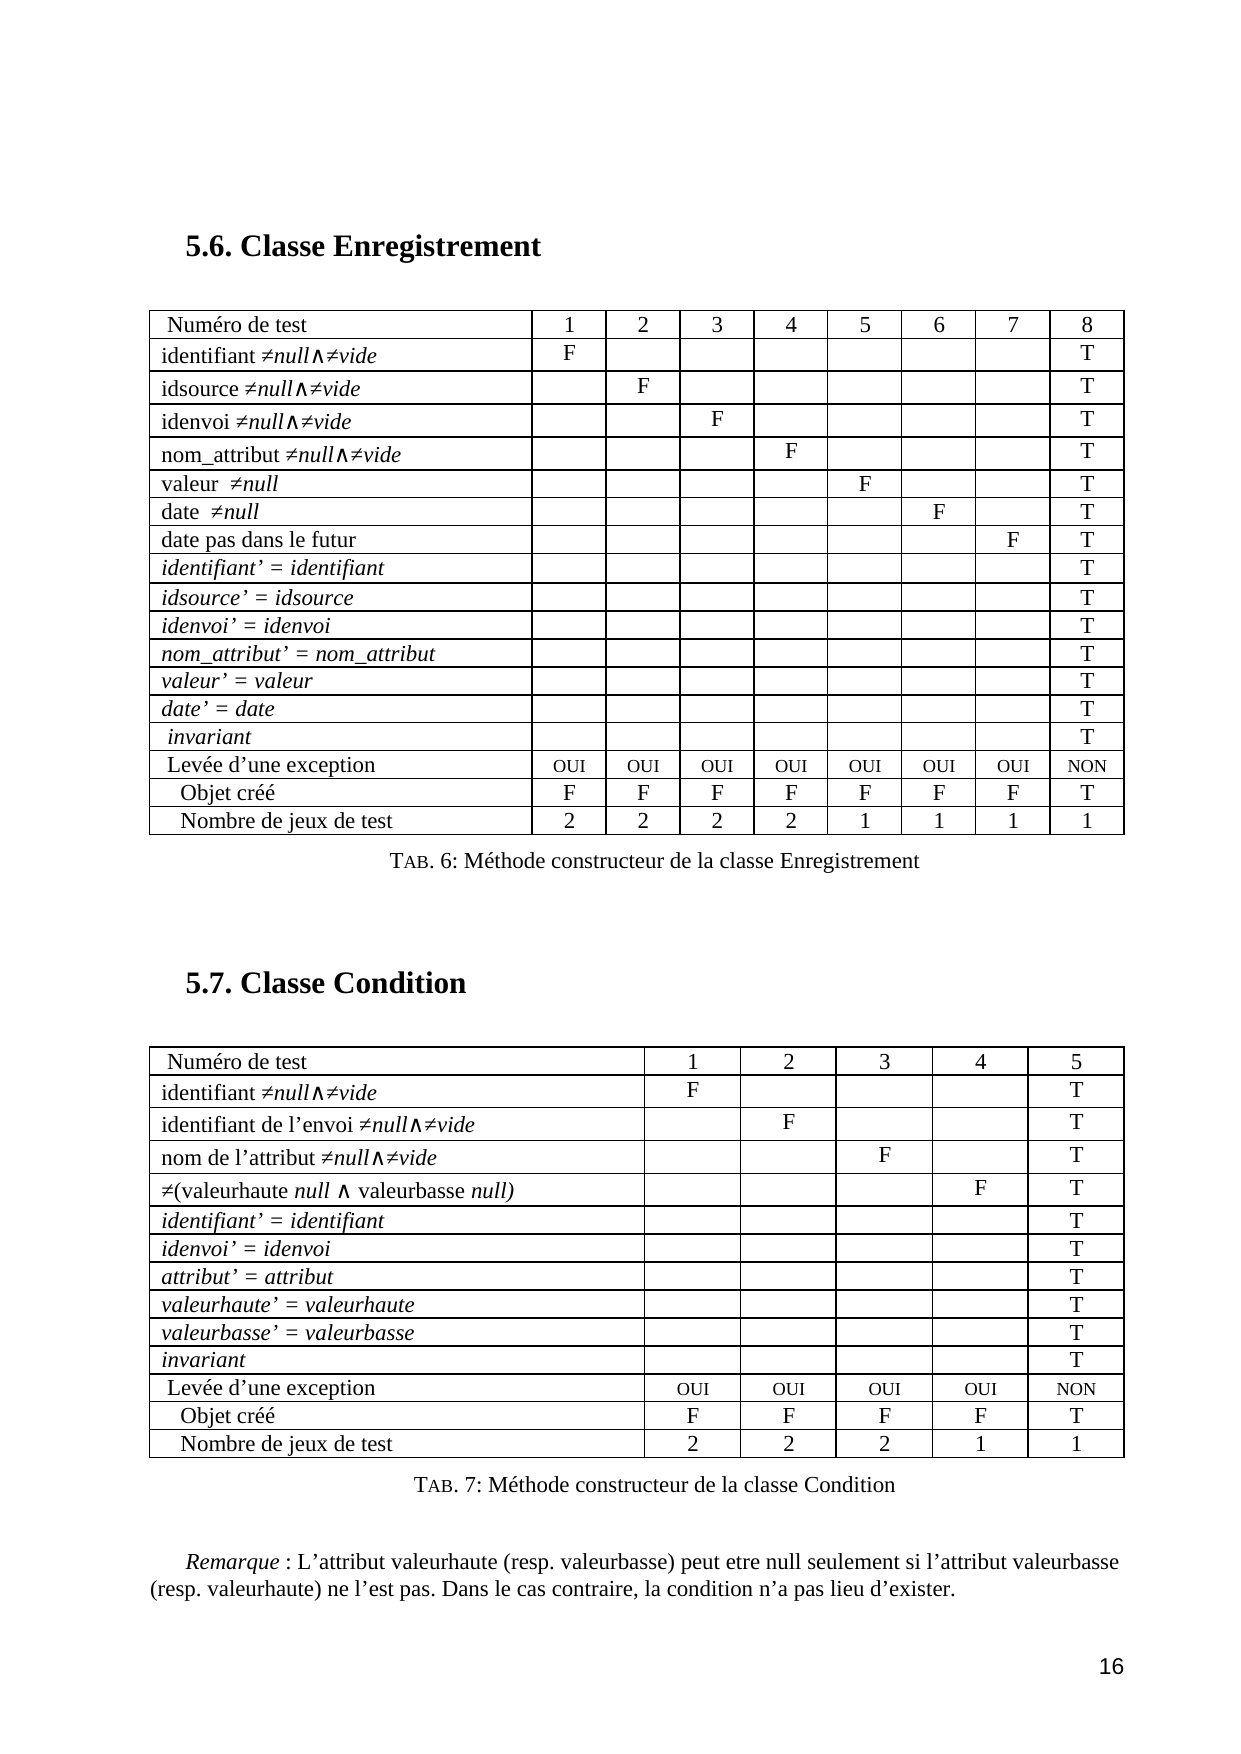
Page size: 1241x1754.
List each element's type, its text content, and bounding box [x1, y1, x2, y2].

table_cell [533, 498, 605, 525]
table_cell F [755, 779, 827, 806]
table_cell 2 [741, 1430, 835, 1457]
table_cell F [741, 1402, 835, 1429]
table_cell F [837, 1402, 932, 1429]
table_cell 1 [933, 1430, 1027, 1457]
table_cell [902, 471, 975, 497]
table_cell [837, 1108, 932, 1140]
table_cell [533, 372, 605, 403]
table_cell [755, 584, 827, 610]
table_header 6 [902, 311, 975, 338]
table_cell T [1029, 1141, 1123, 1172]
table_cell 2 [645, 1430, 740, 1457]
table_cell [933, 1291, 1027, 1317]
table_cell F [681, 779, 753, 806]
table_cell Nombre de jeux de test [150, 1430, 644, 1457]
table_cell [741, 1174, 835, 1205]
table_cell oui [837, 1375, 932, 1401]
table_cell [902, 584, 975, 610]
table_cell idenvoi’ = idenvoi [150, 612, 531, 638]
table_cell idenvoi ≠null∧≠vide [150, 405, 531, 436]
table_cell [645, 1319, 740, 1345]
table_cell F [976, 779, 1049, 806]
table_cell identifiant ≠null∧≠vide [150, 339, 531, 370]
table_cell Levée d’une exception [150, 1375, 644, 1401]
table_cell Objet créé [150, 779, 531, 806]
table_cell F [828, 779, 901, 806]
table_cell nom_attribut ≠null∧≠vide [150, 438, 531, 469]
table_cell [741, 1207, 835, 1233]
table_cell [607, 723, 679, 750]
table_cell date ≠null [150, 498, 531, 525]
table_cell 1 [828, 807, 901, 833]
table_cell [533, 554, 605, 582]
table_cell invariant [150, 723, 531, 750]
table_cell [645, 1291, 740, 1317]
table_cell [976, 668, 1049, 694]
table_cell [533, 640, 605, 666]
table_cell [645, 1263, 740, 1289]
table_cell [837, 1207, 932, 1233]
table_cell T [1051, 438, 1123, 469]
table_cell oui [933, 1375, 1027, 1401]
table_cell [681, 554, 753, 582]
table_cell [533, 696, 605, 722]
table_cell [645, 1347, 740, 1373]
table_cell T [1029, 1263, 1123, 1289]
table_cell [828, 405, 901, 436]
table_cell [976, 339, 1049, 370]
table_cell [902, 640, 975, 666]
table_cell [828, 696, 901, 722]
table_cell [741, 1263, 835, 1289]
table_cell [902, 723, 975, 750]
table_cell [533, 526, 605, 553]
table_cell [607, 640, 679, 666]
table_cell T [1029, 1235, 1123, 1261]
table_cell [607, 405, 679, 436]
table_cell [607, 668, 679, 694]
table_cell identifiant’ = identifiant [150, 1207, 644, 1233]
table_cell valeurhaute’ = valeurhaute [150, 1291, 644, 1317]
table_cell valeurbasse’ = valeurbasse [150, 1319, 644, 1345]
table_cell oui [607, 751, 679, 778]
table_cell [755, 668, 827, 694]
table_cell oui [902, 751, 975, 778]
table_cell ≠(valeurhaute null ∧ valeurbasse null) [150, 1174, 644, 1205]
table_cell [607, 339, 679, 370]
table_cell [902, 339, 975, 370]
table_cell [681, 438, 753, 469]
table_cell [837, 1319, 932, 1345]
table_cell [933, 1235, 1027, 1261]
table_cell 1 [1051, 807, 1123, 833]
table_cell [976, 438, 1049, 469]
table_cell T [1051, 640, 1123, 666]
table_cell [828, 526, 901, 553]
table_cell F [533, 339, 605, 370]
table_cell valeur’ = valeur [150, 668, 531, 694]
table_cell T [1029, 1347, 1123, 1373]
table_cell [681, 471, 753, 497]
text 5.7. Classe Condition [150, 964, 1124, 1000]
table_cell F [645, 1402, 740, 1429]
table_cell [681, 372, 753, 403]
table_cell [645, 1174, 740, 1205]
table_header 3 [681, 311, 753, 338]
table_cell [681, 612, 753, 638]
table_cell F [741, 1108, 835, 1140]
table_cell T [1029, 1291, 1123, 1317]
table_cell T [1051, 696, 1123, 722]
table_cell date pas dans le futur [150, 526, 531, 553]
table_cell [902, 526, 975, 553]
table_cell [837, 1263, 932, 1289]
table_cell 2 [607, 807, 679, 833]
table_cell nom_attribut’ = nom_attribut [150, 640, 531, 666]
table_cell oui [741, 1375, 835, 1401]
table_cell 2 [533, 807, 605, 833]
table_header 8 [1051, 311, 1123, 338]
table_cell T [1029, 1207, 1123, 1233]
table_header 1 [533, 311, 605, 338]
table_cell [828, 668, 901, 694]
table_cell [828, 438, 901, 469]
table_cell [681, 668, 753, 694]
table_cell [755, 498, 827, 525]
table_cell [828, 339, 901, 370]
table_cell identifiant de l’envoi ≠null∧≠vide [150, 1108, 644, 1140]
table_cell T [1029, 1319, 1123, 1345]
table_cell T [1051, 584, 1123, 610]
table_cell [645, 1141, 740, 1172]
text Tab. 7: Méthode constructeur de la classe Condition [150, 1471, 1124, 1497]
table_cell [755, 372, 827, 403]
table_cell [837, 1235, 932, 1261]
table_cell [681, 498, 753, 525]
table_cell [976, 471, 1049, 497]
table_cell Nombre de jeux de test [150, 807, 531, 833]
table_cell F [933, 1402, 1027, 1429]
table_cell [533, 723, 605, 750]
table_cell nom de l’attribut ≠null∧≠vide [150, 1141, 644, 1172]
table_cell F [902, 779, 975, 806]
table_cell F [533, 779, 605, 806]
table_cell [933, 1347, 1027, 1373]
table_cell [681, 339, 753, 370]
table_cell [828, 372, 901, 403]
table_cell [533, 471, 605, 497]
table_cell [607, 612, 679, 638]
table_cell T [1029, 1402, 1123, 1429]
table_header 4 [755, 311, 827, 338]
table_cell [837, 1291, 932, 1317]
table_cell invariant [150, 1347, 644, 1373]
table_cell [902, 612, 975, 638]
table_cell [837, 1076, 932, 1107]
table_header 5 [1029, 1048, 1123, 1074]
table_cell [755, 640, 827, 666]
table_cell [976, 405, 1049, 436]
table_cell T [1051, 471, 1123, 497]
table_cell [976, 554, 1049, 582]
table_cell [755, 339, 827, 370]
table_cell [755, 471, 827, 497]
table_cell [828, 584, 901, 610]
table_cell T [1029, 1108, 1123, 1140]
text 5.6. Classe Enregistrement [150, 228, 1124, 264]
table_cell [681, 584, 753, 610]
table_cell [933, 1141, 1027, 1172]
table_cell [533, 438, 605, 469]
table_cell 2 [755, 807, 827, 833]
table_cell [607, 471, 679, 497]
table_cell Levée d’une exception [150, 751, 531, 778]
table_cell [645, 1207, 740, 1233]
table_cell oui [755, 751, 827, 778]
table_cell [607, 526, 679, 553]
table_cell [976, 498, 1049, 525]
table_cell attribut’ = attribut [150, 1263, 644, 1289]
table_cell [681, 723, 753, 750]
table_cell [976, 640, 1049, 666]
table_cell [828, 612, 901, 638]
table_cell 1 [902, 807, 975, 833]
table_cell [607, 438, 679, 469]
table_header 4 [933, 1048, 1027, 1074]
table_cell identifiant ≠null∧≠vide [150, 1076, 644, 1107]
table_cell [837, 1174, 932, 1205]
table_cell [741, 1235, 835, 1261]
table_cell [607, 498, 679, 525]
table_cell F [976, 526, 1049, 553]
table_cell [755, 405, 827, 436]
table_cell [902, 372, 975, 403]
table_cell T [1051, 405, 1123, 436]
table_cell [755, 612, 827, 638]
table_cell [902, 554, 975, 582]
table_cell [933, 1263, 1027, 1289]
table_cell [741, 1076, 835, 1107]
table_cell [933, 1319, 1027, 1345]
table_cell idenvoi’ = idenvoi [150, 1235, 644, 1261]
table_cell idsource’ = idsource [150, 584, 531, 610]
table_cell 2 [837, 1430, 932, 1457]
table_cell T [1051, 526, 1123, 553]
table_cell F [607, 779, 679, 806]
table_header 5 [828, 311, 901, 338]
table_header 2 [607, 311, 679, 338]
table_cell [681, 526, 753, 553]
table_cell [933, 1108, 1027, 1140]
table_cell [976, 372, 1049, 403]
text Tab. 6: Méthode constructeur de la classe Enregistrement [150, 848, 1124, 874]
table_cell F [902, 498, 975, 525]
table_cell [741, 1141, 835, 1172]
table_cell oui [681, 751, 753, 778]
table_cell 1 [1029, 1430, 1123, 1457]
table_cell date’ = date [150, 696, 531, 722]
text Remarque : L’attribut valeurhaute (resp. valeurbasse) peut etre null seulement si l’attribut valeurbasse (resp. valeurhaute) ne l’est pas. Dans le cas contraire, la condition n’a pas lieu d’exister. [150, 1548, 1124, 1601]
table_cell [976, 696, 1049, 722]
table_cell [741, 1291, 835, 1317]
table_cell [741, 1319, 835, 1345]
table_cell [755, 554, 827, 582]
table_cell [681, 640, 753, 666]
table_cell F [828, 471, 901, 497]
table_cell [976, 584, 1049, 610]
table_cell [828, 640, 901, 666]
table_cell [837, 1347, 932, 1373]
table_cell [755, 696, 827, 722]
table_cell T [1051, 668, 1123, 694]
table_header Numéro de test [150, 1048, 644, 1074]
table_cell F [681, 405, 753, 436]
table_cell [902, 438, 975, 469]
table_cell [533, 405, 605, 436]
table_cell [645, 1108, 740, 1140]
table_header 1 [645, 1048, 740, 1074]
table_header 2 [741, 1048, 835, 1074]
table_header 3 [837, 1048, 932, 1074]
table_cell [755, 526, 827, 553]
table_cell oui [645, 1375, 740, 1401]
table_cell F [933, 1174, 1027, 1205]
table_cell [607, 554, 679, 582]
table_cell [607, 584, 679, 610]
table_cell [902, 696, 975, 722]
table_cell T [1051, 612, 1123, 638]
table_cell oui [976, 751, 1049, 778]
table_cell 2 [681, 807, 753, 833]
table_cell [933, 1076, 1027, 1107]
table_cell 1 [976, 807, 1049, 833]
table_cell T [1051, 779, 1123, 806]
table_cell identifiant’ = identifiant [150, 554, 531, 582]
table_header 7 [976, 311, 1049, 338]
table_cell [976, 723, 1049, 750]
table_cell T [1029, 1076, 1123, 1107]
table_cell non [1051, 751, 1123, 778]
table_cell [741, 1347, 835, 1373]
table_cell [533, 612, 605, 638]
table_cell valeur ≠null [150, 471, 531, 497]
table_cell [681, 696, 753, 722]
table_cell [933, 1207, 1027, 1233]
table_cell F [837, 1141, 932, 1172]
table_cell [902, 668, 975, 694]
table_cell [828, 498, 901, 525]
table_cell F [607, 372, 679, 403]
table_cell T [1051, 372, 1123, 403]
table_cell [645, 1235, 740, 1261]
table_cell [533, 668, 605, 694]
table_cell [755, 723, 827, 750]
table_cell T [1029, 1174, 1123, 1205]
table_cell T [1051, 498, 1123, 525]
table_cell non [1029, 1375, 1123, 1401]
table_cell T [1051, 723, 1123, 750]
table_cell T [1051, 554, 1123, 582]
table_cell [828, 554, 901, 582]
table_cell oui [828, 751, 901, 778]
table_cell T [1051, 339, 1123, 370]
table_cell [533, 584, 605, 610]
table_cell idsource ≠null∧≠vide [150, 372, 531, 403]
table_cell F [645, 1076, 740, 1107]
table_cell [607, 696, 679, 722]
table_cell oui [533, 751, 605, 778]
table_cell Objet créé [150, 1402, 644, 1429]
table_cell [976, 612, 1049, 638]
table_cell F [755, 438, 827, 469]
table_cell [828, 723, 901, 750]
table_header Numéro de test [150, 311, 531, 338]
table_cell [902, 405, 975, 436]
